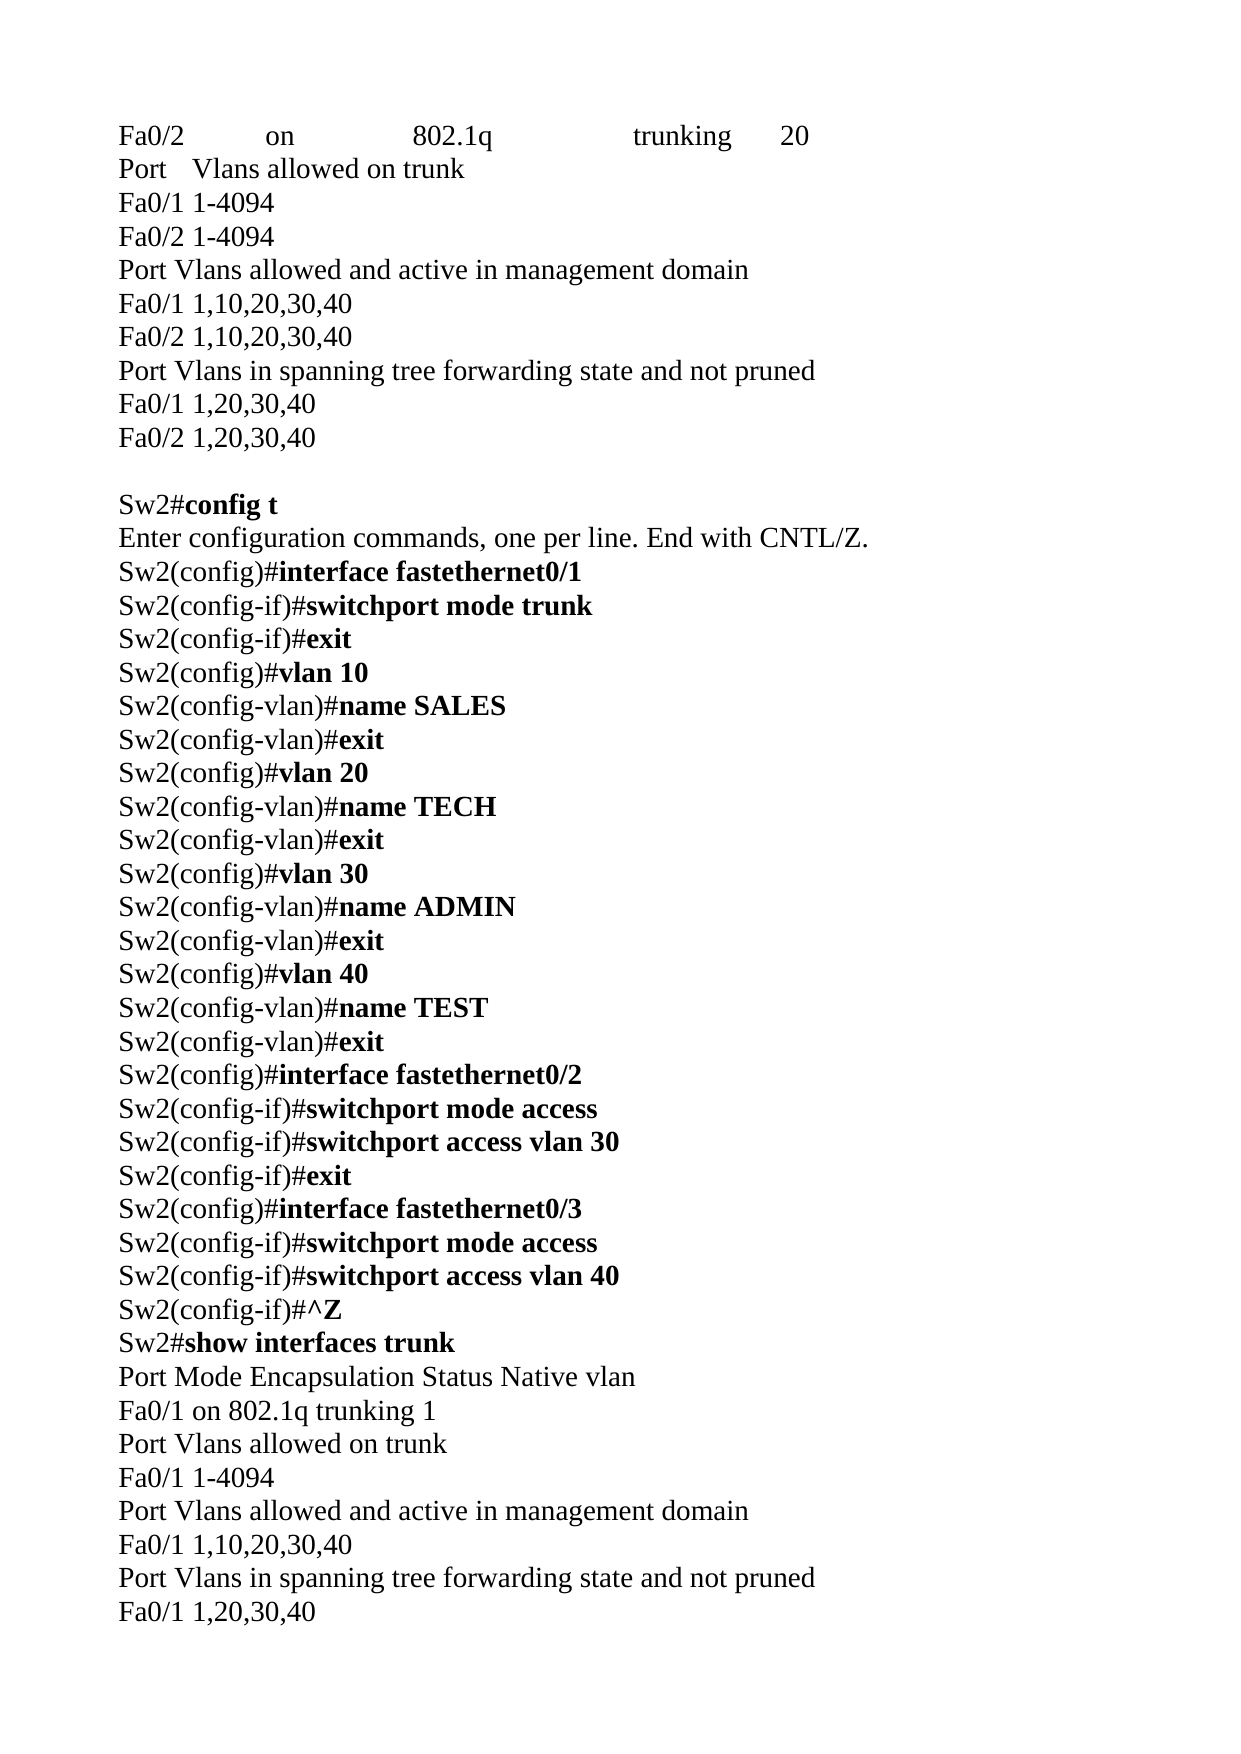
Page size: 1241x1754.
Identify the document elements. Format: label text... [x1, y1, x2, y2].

text Sw2#show interfaces trunk [118, 1326, 1122, 1359]
text Port Vlans in spanning tree forwarding state and not pruned [118, 353, 1122, 386]
text Port Vlans allowed on trunk [118, 1426, 1122, 1460]
text Port Vlans in spanning tree forwarding state and not pruned [118, 1560, 1122, 1594]
text Sw2(config)#vlan 10 [118, 655, 1122, 688]
text Sw2(config-vlan)#name TEST [118, 990, 1122, 1024]
text Fa0/1 1,20,30,40 [118, 386, 1122, 420]
text Port Mode Encapsulation Status Native vlan [118, 1359, 1122, 1393]
text Fa0/1 on 802.1q trunking 1 [118, 1393, 1122, 1426]
text Sw2(config)#vlan 20 [118, 755, 1122, 789]
text Port Vlans allowed and active in management domain [118, 252, 1122, 286]
text Sw2(config-vlan)#exit [118, 923, 1122, 957]
text Fa0/1 1-4094 [118, 1460, 1122, 1493]
text Sw2(config-vlan)#exit [118, 1024, 1122, 1057]
text Sw2(config-vlan)#name ADMIN [118, 889, 1122, 923]
text Sw2(config-if)#switchport mode access [118, 1225, 1122, 1258]
text Sw2(config-if)#exit [118, 1158, 1122, 1191]
text Sw2(config)#vlan 30 [118, 856, 1122, 889]
text Sw2(config-if)#switchport access vlan 30 [118, 1124, 1122, 1158]
text Enter configuration commands, one per line. End with CNTL/Z. [118, 521, 1122, 554]
text Sw2(config-vlan)#exit [118, 722, 1122, 755]
text Sw2(config-if)#switchport access vlan 40 [118, 1258, 1122, 1292]
text Fa0/1 1,10,20,30,40 [118, 286, 1122, 319]
text Sw2(config)#interface fastethernet0/1 [118, 554, 1122, 588]
text Sw2(config-vlan)#name SALES [118, 688, 1122, 722]
text Sw2(config-vlan)#name TECH [118, 789, 1122, 822]
text Sw2(config-if)#exit [118, 621, 1122, 655]
text Sw2#config t [118, 487, 1122, 521]
text Port Vlans allowed and active in management domain [118, 1493, 1122, 1527]
text Sw2(config)#interface fastethernet0/2 [118, 1057, 1122, 1091]
text Port Vlans allowed on trunk [118, 152, 1122, 185]
text Fa0/2 1,10,20,30,40 [118, 319, 1122, 353]
text Fa0/2 1,20,30,40 [118, 420, 1122, 453]
text Sw2(config-vlan)#exit [118, 822, 1122, 856]
text Sw2(config)#interface fastethernet0/3 [118, 1191, 1122, 1225]
text Fa0/2 1-4094 [118, 219, 1122, 252]
text Sw2(config-if)#switchport mode trunk [118, 588, 1122, 621]
text Sw2(config-if)#switchport mode access [118, 1091, 1122, 1124]
text Fa0/2 on 802.1q trunking 20 [118, 118, 1122, 152]
text Sw2(config-if)#^Z [118, 1292, 1122, 1326]
text Sw2(config)#vlan 40 [118, 957, 1122, 990]
text Fa0/1 1,20,30,40 [118, 1594, 1122, 1627]
text Fa0/1 1-4094 [118, 185, 1122, 219]
text Fa0/1 1,10,20,30,40 [118, 1527, 1122, 1560]
